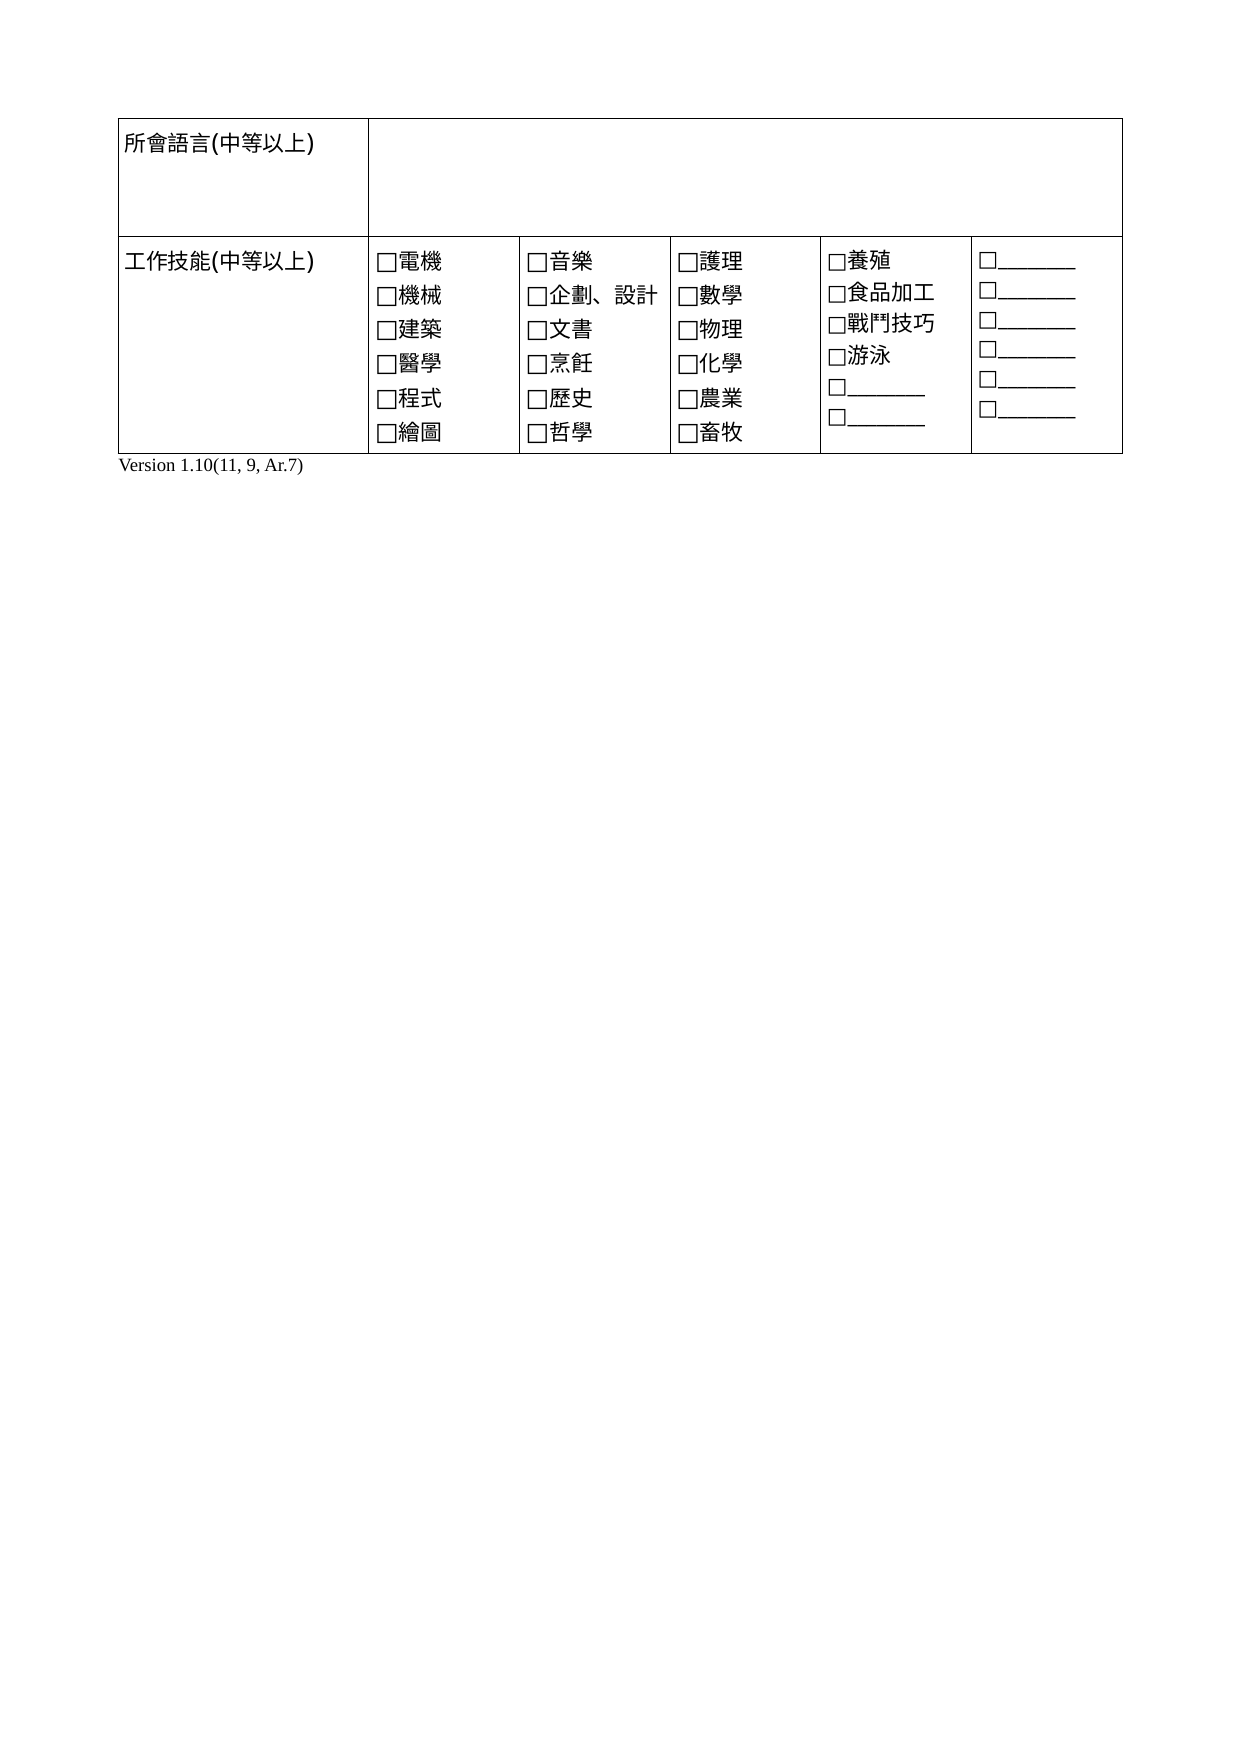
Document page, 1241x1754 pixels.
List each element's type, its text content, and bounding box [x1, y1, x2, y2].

table_cell 工作技能(中等以上) [119, 237, 368, 453]
table_cell □養殖 □食品加工 □戰鬥技巧 □游泳 □________ □________ [821, 237, 971, 453]
table_cell □________ □________ □________ □________ □________ □________ [972, 237, 1122, 453]
text Version 1.10(11, 9, Ar.7) [118, 454, 1122, 476]
table_cell 所會語言(中等以上) [119, 119, 368, 236]
table_cell □護理 □數學 □物理 □化學 □農業 □畜牧 [671, 237, 820, 453]
table_cell □電機 □機械 □建築 □醫學 □程式 □繪圖 [369, 237, 519, 453]
table_cell □音樂 □企劃、設計 □文書 □烹飪 □歷史 □哲學 [520, 237, 670, 453]
table_cell [369, 119, 1122, 236]
